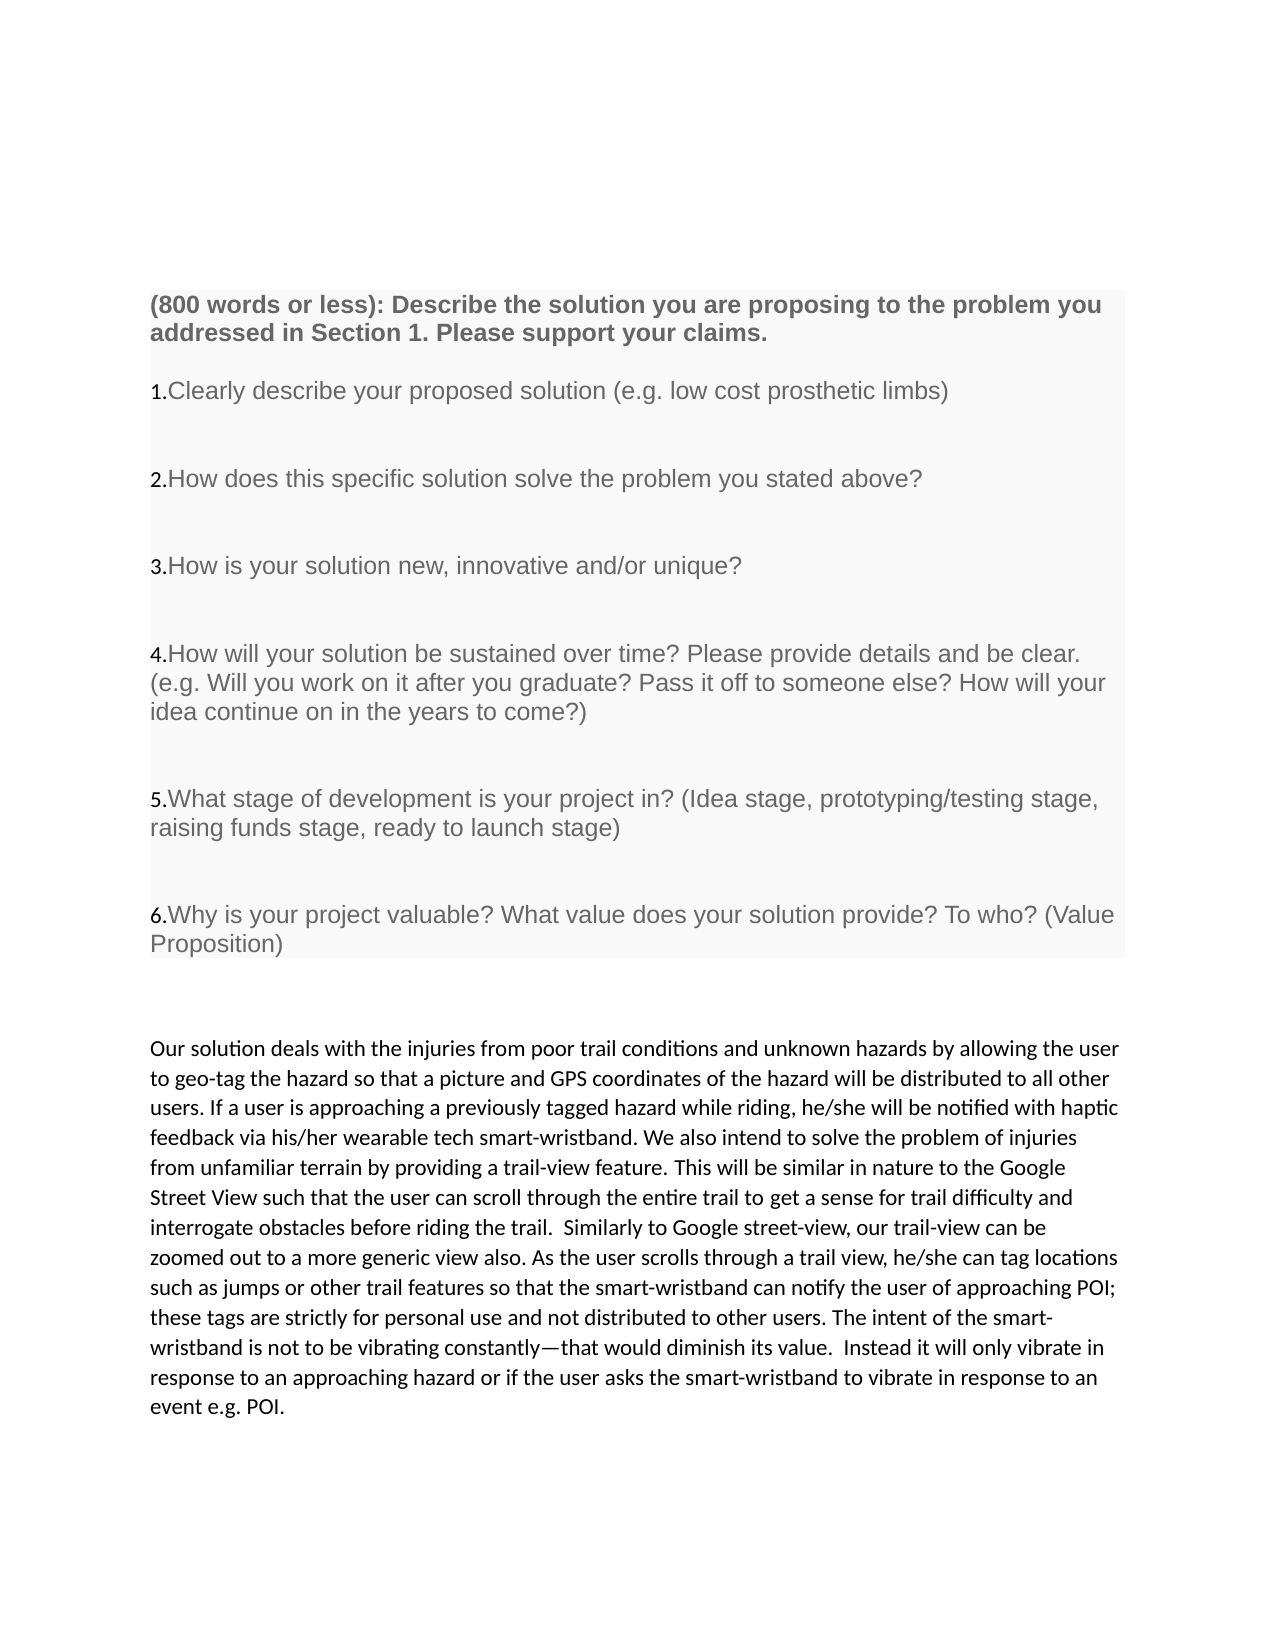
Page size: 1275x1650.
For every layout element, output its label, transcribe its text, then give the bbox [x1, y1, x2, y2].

list How is your solution new, innovative and/or unique? [150, 551, 1125, 581]
list How does this specific solution solve the problem you stated above? [150, 464, 1125, 493]
list Why is your project valuable? What value does your solution provide? To who? (Value Proposition) [150, 900, 1125, 958]
text Our solution deals with the injuries from poor trail conditions and unknown hazards by allowing the user to geo-tag the hazard so that a picture and GPS coordinates of the hazard will be distributed to all other users. If a user is approaching a previously tagged hazard while riding, he/she will be notified with haptic feedback via his/her wearable tech smart-wristband. We also intend to solve the problem of injuries from unfamiliar terrain by providing a trail-view feature. This will be similar in nature to the Google Street View such that the user can scroll through the entire trail to get a sense for trail difficulty and interrogate obstacles before riding the trail. Similarly to Google street-view, our trail-view can be zoomed out to a more generic view also. As the user scrolls through a trail view, he/she can tag locations such as jumps or other trail features so that the smart-wristband can notify the user of approaching POI; these tags are strictly for personal use and not distributed to other users. The intent of the smart-wristband is not to be vibrating constantly—that would diminish its value. Instead it will only vibrate in response to an approaching hazard or if the user asks the smart-wristband to vibrate in response to an event e.g. POI. [150, 1034, 1125, 1421]
list What stage of development is your project in? (Idea stage, prototyping/testing stage, raising funds stage, ready to launch stage) [150, 784, 1125, 842]
text (800 words or less): Describe the solution you are proposing to the problem you addressed in Section 1. Please support your claims. [150, 290, 1125, 347]
list Clearly describe your proposed solution (e.g. low cost prosthetic limbs) [150, 376, 1125, 406]
list How will your solution be sustained over time? Please provide details and be clear. (e.g. Will you work on it after you graduate? Pass it off to someone else? How will your idea continue on in the years to come?) [150, 639, 1125, 726]
